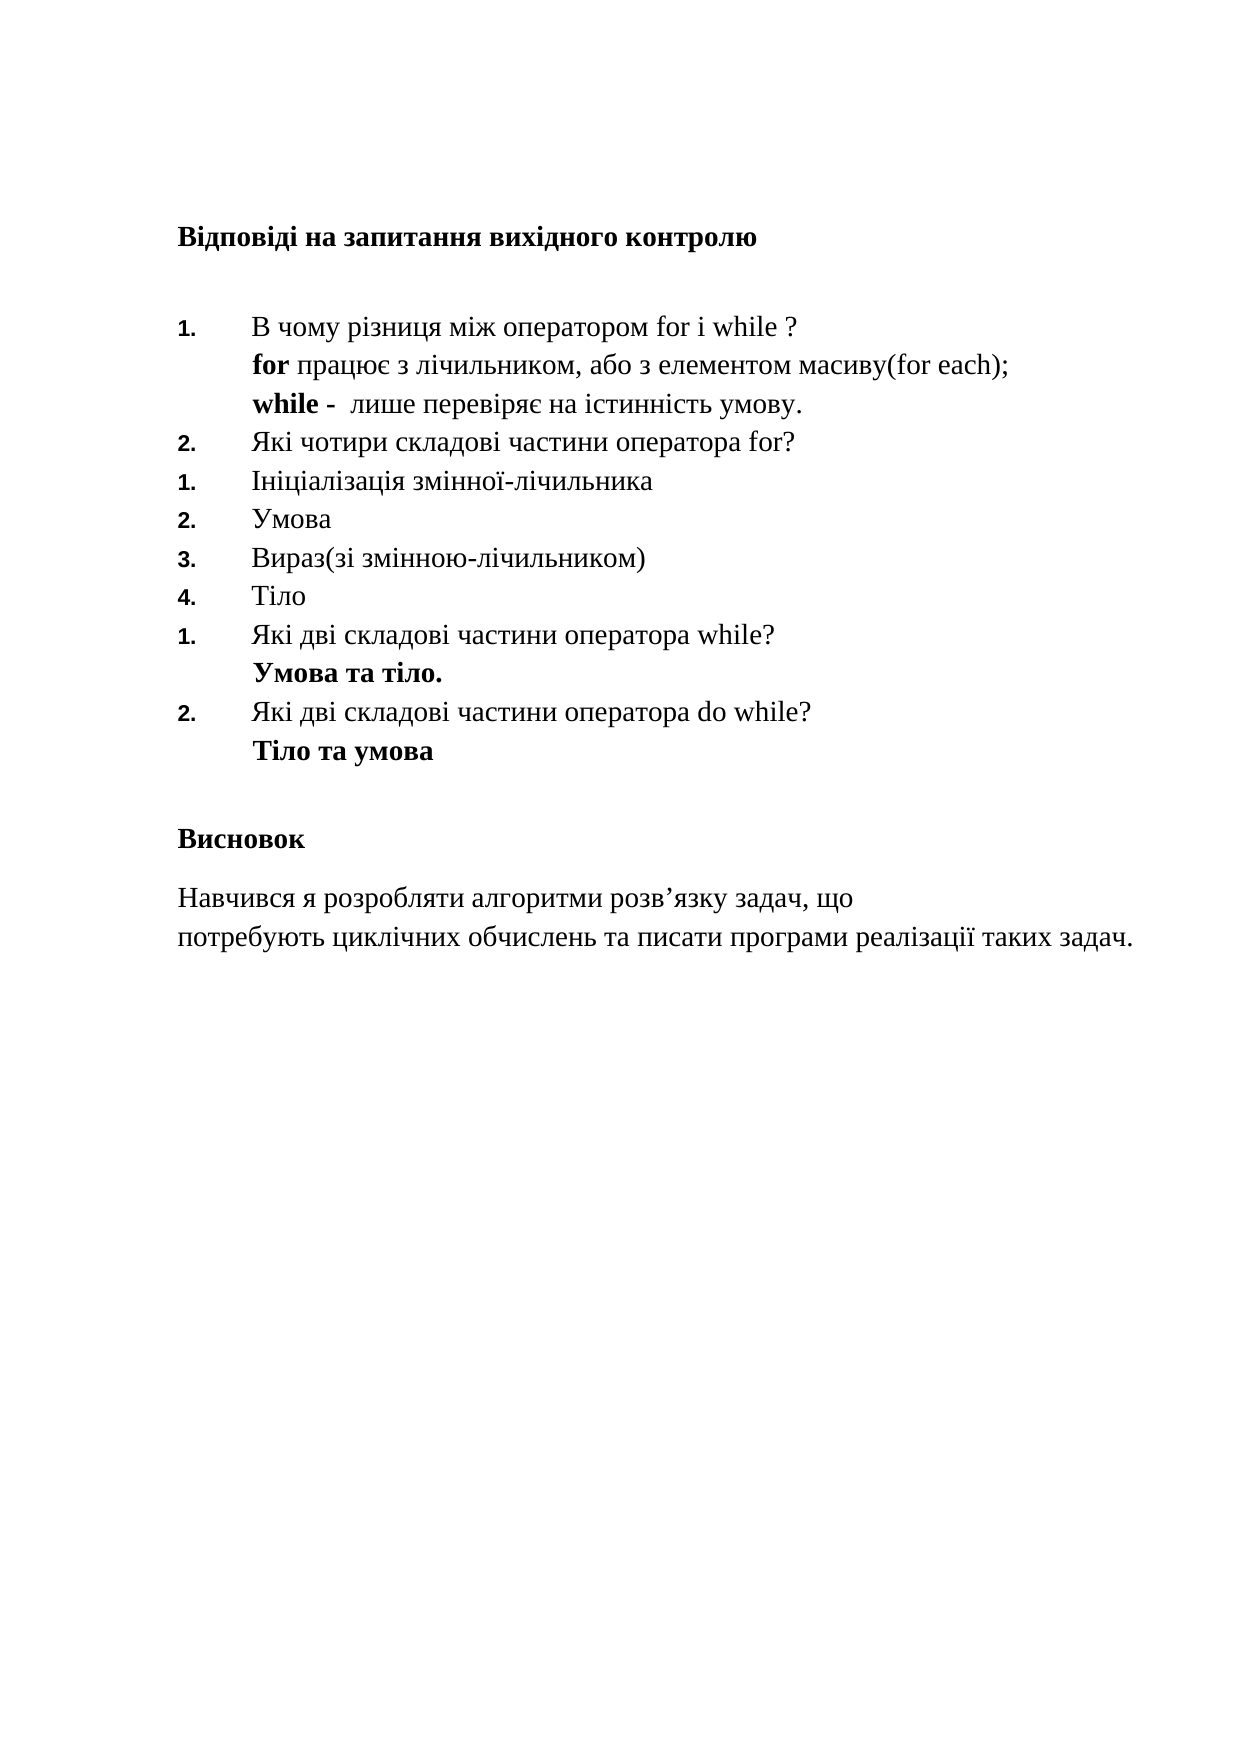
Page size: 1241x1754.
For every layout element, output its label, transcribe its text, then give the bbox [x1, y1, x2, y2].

text Тіло та умова [252, 733, 1152, 766]
text while - лише перевіряє на істинність умову. [252, 386, 1152, 419]
list Тіло [177, 578, 1152, 612]
list Ініціалізація змінної-лічильника [177, 463, 1152, 496]
text Навчився я розробляти алгоритми розв’язку задач, що [177, 881, 1152, 914]
list В чому різниця між оператором for і while ? [177, 309, 1152, 342]
list Вираз(зі змінною-лічильником) [177, 540, 1152, 573]
list Які дві складові частини оператора while? [177, 617, 1152, 651]
text Відповіді на запитання вихідного контролю [177, 219, 1152, 253]
text for працює з лічильником, або з елементом масиву(for each); [252, 347, 1152, 381]
text Умова та тіло. [252, 656, 1152, 689]
list Умова [177, 501, 1152, 535]
text Висновок [177, 821, 1152, 855]
text потребують циклічних обчислень та писати програми реалізації таких задач. [177, 919, 1152, 953]
list Які чотири складові частини оператора for? [177, 424, 1152, 458]
list Які дві складові частини оператора do while? [177, 694, 1152, 728]
